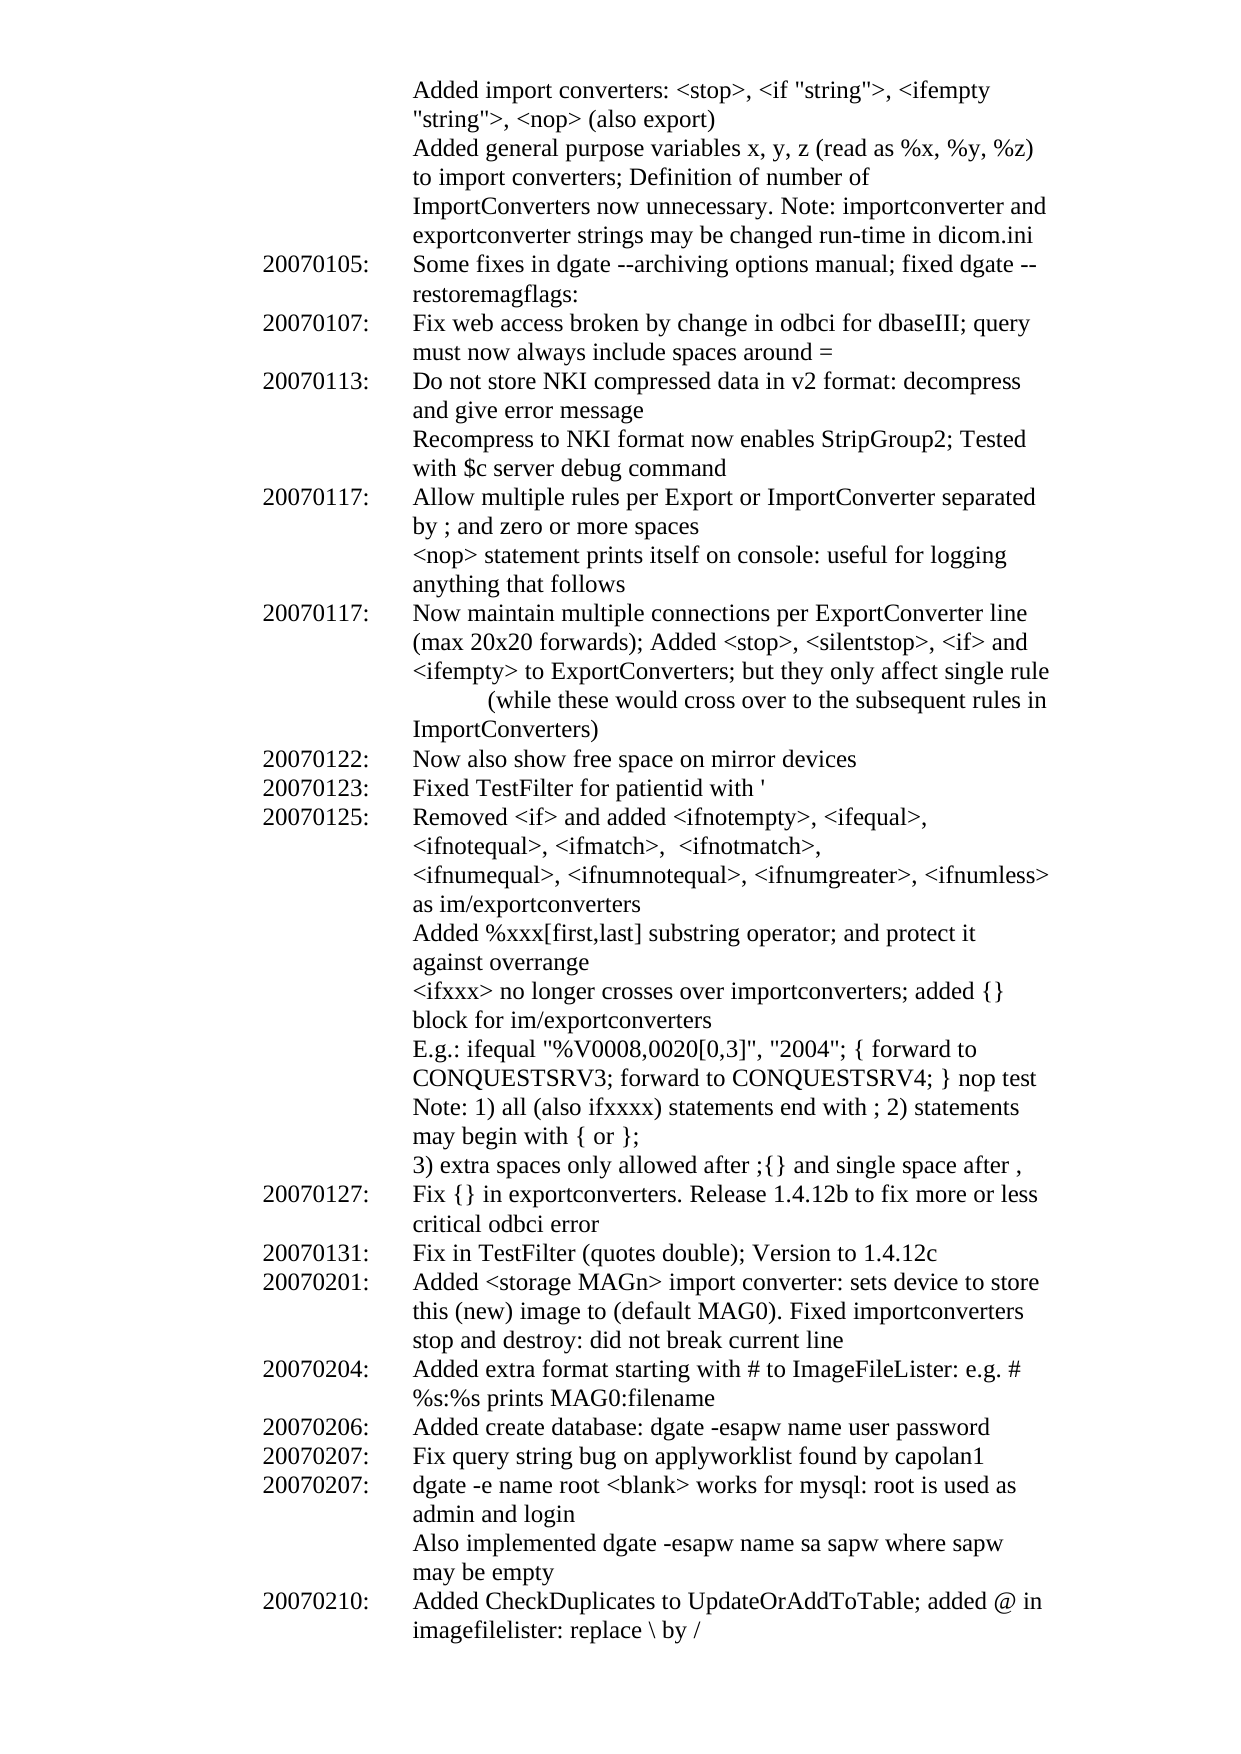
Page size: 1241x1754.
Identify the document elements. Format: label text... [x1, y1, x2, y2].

text Note: 1) all (also ifxxxx) statements end with ; 2) statements may begin with { or }; [412, 1092, 1053, 1150]
text 20070113: Do not store NKI compressed data in v2 format: decompress and give error message [262, 366, 1053, 424]
text 20070105: Some fixes in dgate --archiving options manual; fixed dgate --restoremagflags: [262, 249, 1053, 307]
text 20070207: dgate -e name root <blank> works for mysql: root is used as admin and login [262, 1470, 1053, 1528]
text 20070201: Added <storage MAGn> import converter: sets device to store this (new) image to (default MAG0). Fixed importconverters stop and destroy: did not break current line [262, 1267, 1053, 1354]
text 20070117: Allow multiple rules per Export or ImportConverter separated by ; and zero or more spaces [262, 482, 1053, 540]
text Added %xxx[first,last] substring operator; and protect it against overrange [262, 918, 1053, 976]
text <ifnumequal>, <ifnumnotequal>, <ifnumgreater>, <ifnumless> as im/exportconverters [412, 860, 1053, 918]
text 20070107: Fix web access broken by change in odbci for dbaseIII; query must now always include spaces around = [262, 307, 1053, 366]
text 20070210: Added CheckDuplicates to UpdateOrAddToTable; added @ in imagefilelister: replace \ by / [262, 1586, 1053, 1644]
text 20070207: Fix query string bug on applyworklist found by capolan1 [262, 1441, 1053, 1470]
text 20070204: Added extra format starting with # to ImageFileLister: e.g. #%s:%s prints MAG0:filename [262, 1354, 1053, 1412]
text Also implemented dgate -esapw name sa sapw where sapw may be empty [262, 1528, 1053, 1586]
text 20070131: Fix in TestFilter (quotes double); Version to 1.4.12c [262, 1237, 1053, 1267]
text 20070123: Fixed TestFilter for patientid with ' [262, 772, 1053, 802]
text (while these would cross over to the subsequent rules in ImportConverters) [262, 685, 1053, 743]
text <ifxxx> no longer crosses over importconverters; added {} block for im/exportconverters [262, 976, 1053, 1034]
text 20070117: Now maintain multiple connections per ExportConverter line (max 20x20 forwards); Added <stop>, <silentstop>, <if> and <ifempty> to ExportConverters; but they only affect single rule [262, 598, 1053, 685]
text E.g.: ifequal "%V0008,0020[0,3]", "2004"; { forward to CONQUESTSRV3; forward to CONQUESTSRV4; } nop test [262, 1034, 1053, 1092]
text 3) extra spaces only allowed after ;{} and single space after , [262, 1150, 1053, 1179]
text <nop> statement prints itself on console: useful for logging anything that follows [262, 540, 1053, 598]
text 20070206: Added create database: dgate -esapw name user password [262, 1412, 1053, 1441]
text 20070122: Now also show free space on mirror devices [262, 743, 1053, 772]
text Recompress to NKI format now enables StripGroup2; Tested with $c server debug command [262, 424, 1053, 482]
text 20070127: Fix {} in exportconverters. Release 1.4.12b to fix more or less critical odbci error [262, 1179, 1053, 1237]
text Added general purpose variables x, y, z (read as %x, %y, %z) to import converters; Definition of number of ImportConverters now unnecessary. Note: importconverter and exportconverter strings may be changed run-time in dicom.ini [262, 133, 1053, 249]
text Added import converters: <stop>, <if "string">, <ifempty "string">, <nop> (also export) [262, 75, 1053, 133]
text 20070125: Removed <if> and added <ifnotempty>, <ifequal>, <ifnotequal>, <ifmatch>, <ifnotmatch>, [262, 802, 1053, 860]
